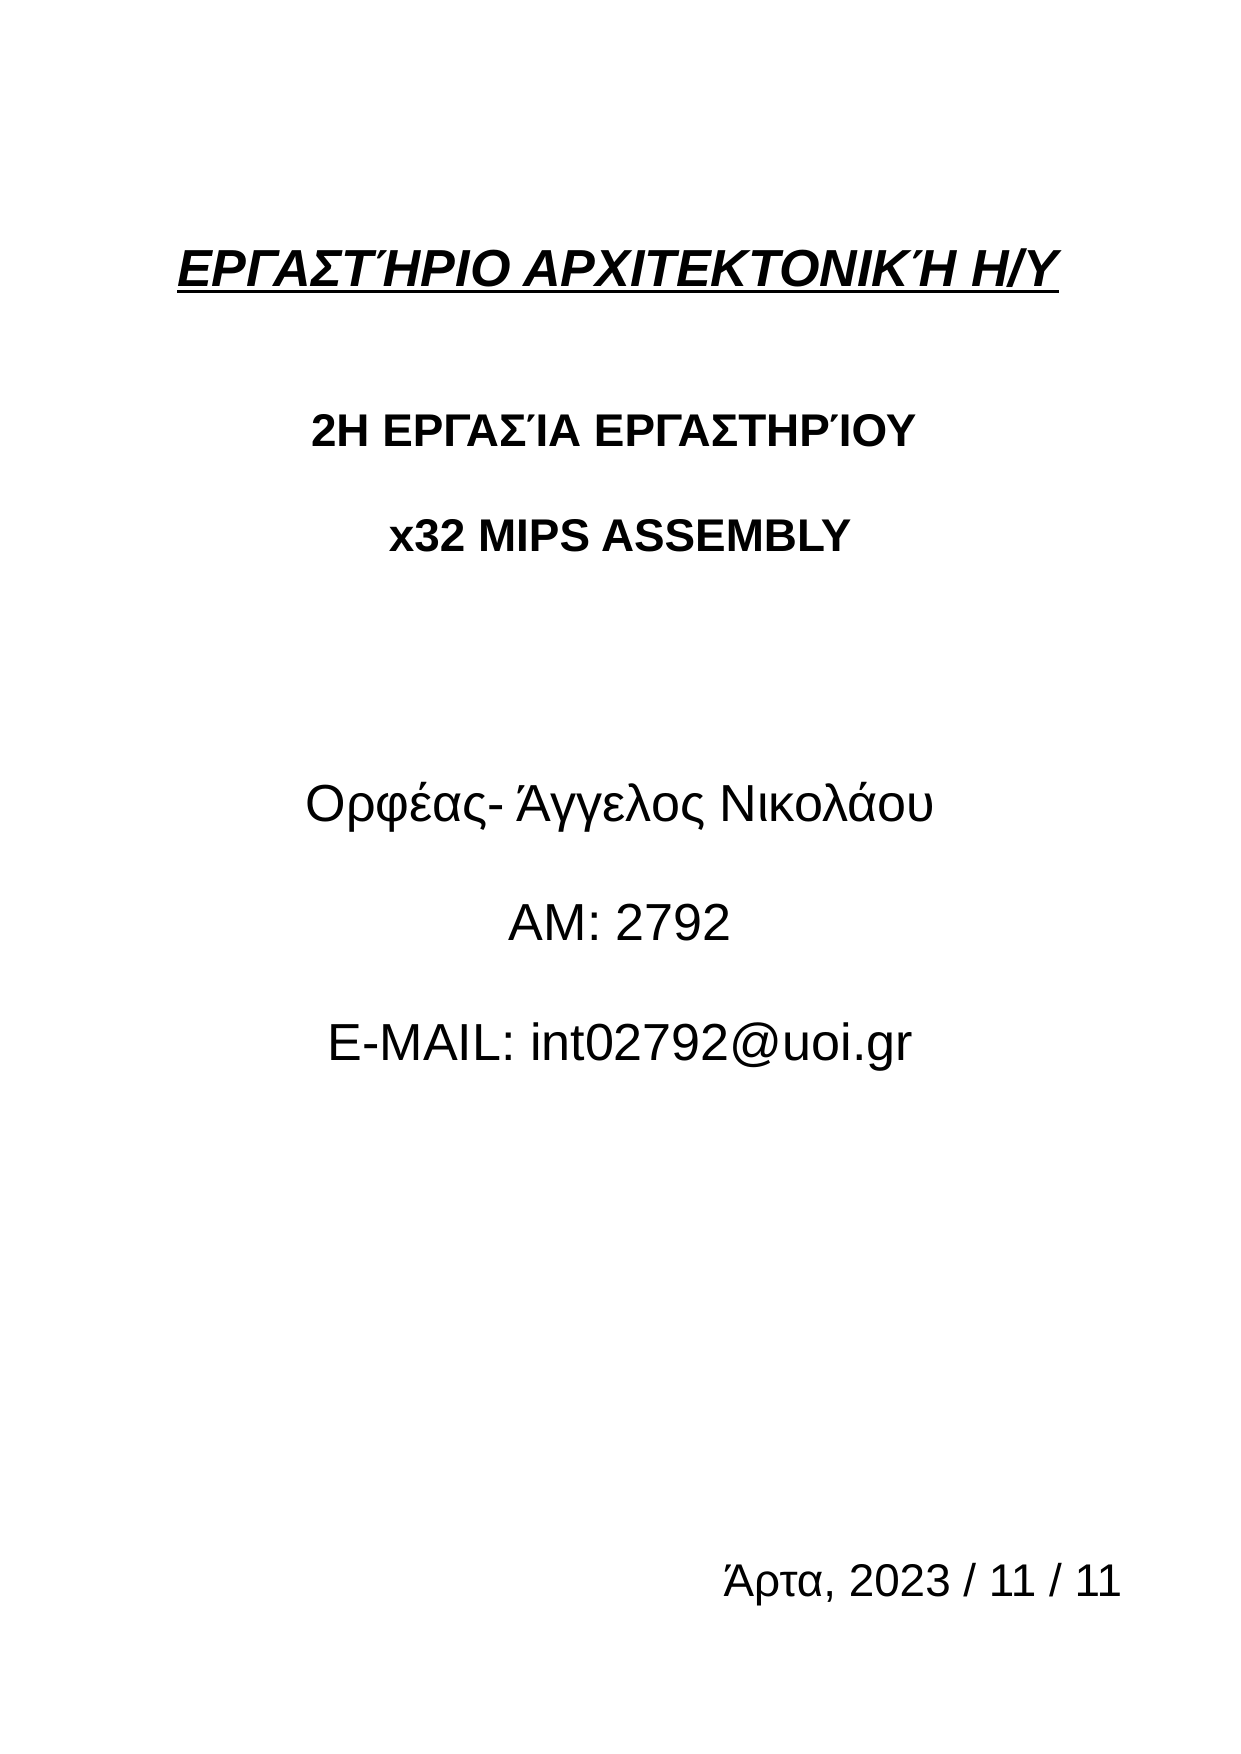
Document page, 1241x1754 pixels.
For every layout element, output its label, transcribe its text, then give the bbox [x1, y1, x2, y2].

text Άρτα, 2023 / 11 / 11 [118, 1553, 1122, 1606]
text ΕΡΓΑΣΤΉΡΙΟ ΑΡΧΙΤΕΚΤΟΝΙΚΉ Η/Υ [118, 238, 1122, 298]
text E-MAIL: int02792@uoi.gr [118, 1012, 1122, 1072]
text x32 MIPS ASSEMBLY [118, 509, 1122, 561]
text 2Η ΕΡΓΑΣΊΑ ΕΡΓΑΣΤΗΡΊΟΥ [118, 403, 1122, 456]
text Ορφέας- Άγγελος Νικολάου [118, 772, 1122, 832]
text ΑΜ: 2792 [118, 892, 1122, 952]
